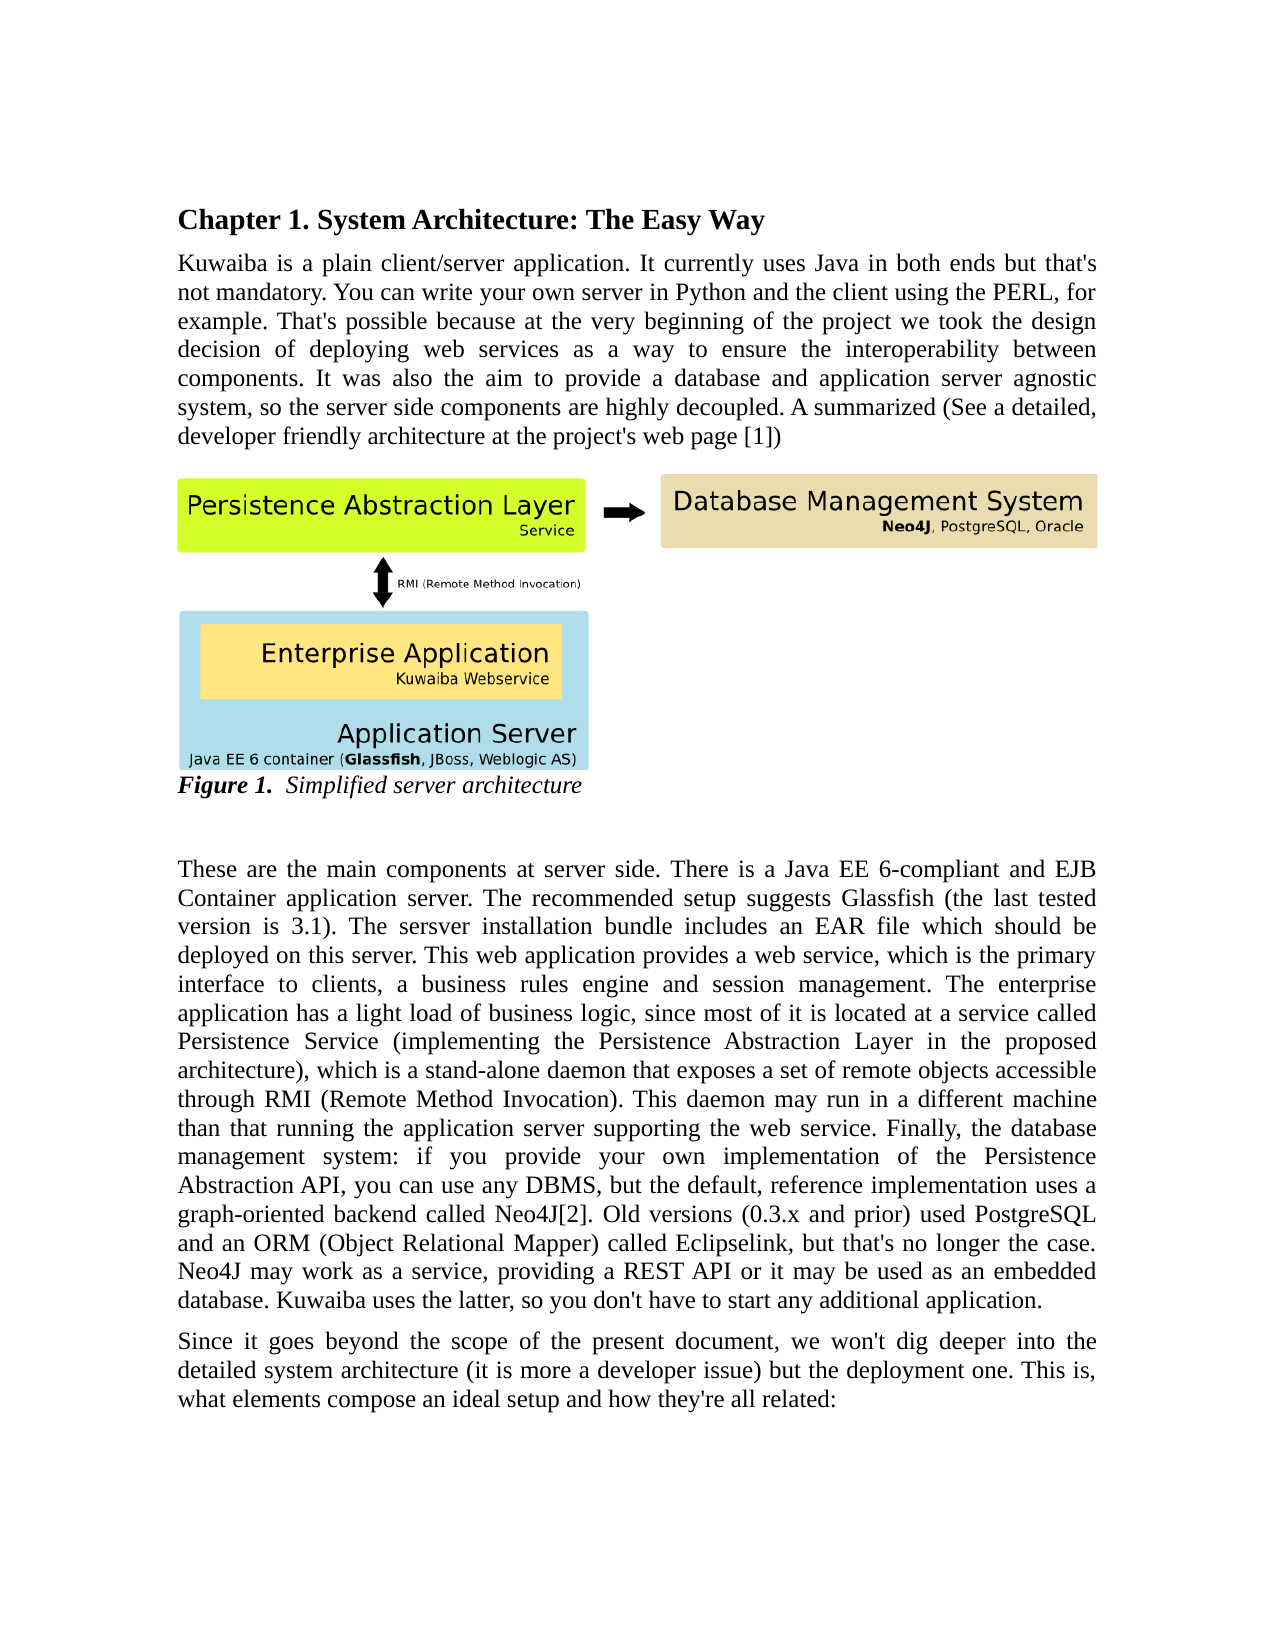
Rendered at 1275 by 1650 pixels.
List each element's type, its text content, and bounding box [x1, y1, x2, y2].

subtitle Chapter 1. System Architecture: The Easy Way [177, 202, 1098, 236]
text These are the main components at server side. There is a Java EE 6-compliant and EJB Container application server. The recommended setup suggests Glassfish (the last tested version is 3.1). The sersver installation bundle includes an EAR file which should be deployed on this server. This web application provides a web service, which is the primary interface to clients, a business rules engine and session management. The enterprise application has a light load of business logic, since most of it is located at a service called Persistence Service (implementing the Persistence Abstraction Layer in the proposed architecture), which is a stand-alone daemon that exposes a set of remote objects accessible through RMI (Remote Method Invocation). This daemon may run in a different machine than that running the application server supporting the web service. Finally, the database management system: if you provide your own implementation of the Persistence Abstraction API, you can use any DBMS, but the default, reference implementation uses a graph-oriented backend called Neo4J[2]. Old versions (0.3.x and prior) used PostgreSQL and an ORM (Object Relational Mapper) called Eclipselink, but that's no longer the case. Neo4J may work as a service, providing a REST API or it may be used as an embedded database. Kuwaiba uses the latter, so you don't have to start any additional application. [177, 854, 1098, 1314]
text Kuwaiba is a plain client/server application. It currently uses Java in both ends but that's not mandatory. You can write your own server in Python and the client using the PERL, for example. That's possible because at the very beginning of the project we took the design decision of deploying web services as a way to ensure the interoperability between components. It was also the aim to provide a database and application server agnostic system, so the server side components are highly decoupled. A summarized (See a detailed, developer friendly architecture at the project's web page [1]) [177, 248, 1098, 449]
text Figure 1. Simplified server architecture [177, 474, 1098, 798]
text Since it goes beyond the scope of the present document, we won't dig deeper into the detailed system architecture (it is more a developer issue) but the deployment one. This is, what elements compose an ideal setup and how they're all related: [177, 1326, 1098, 1413]
